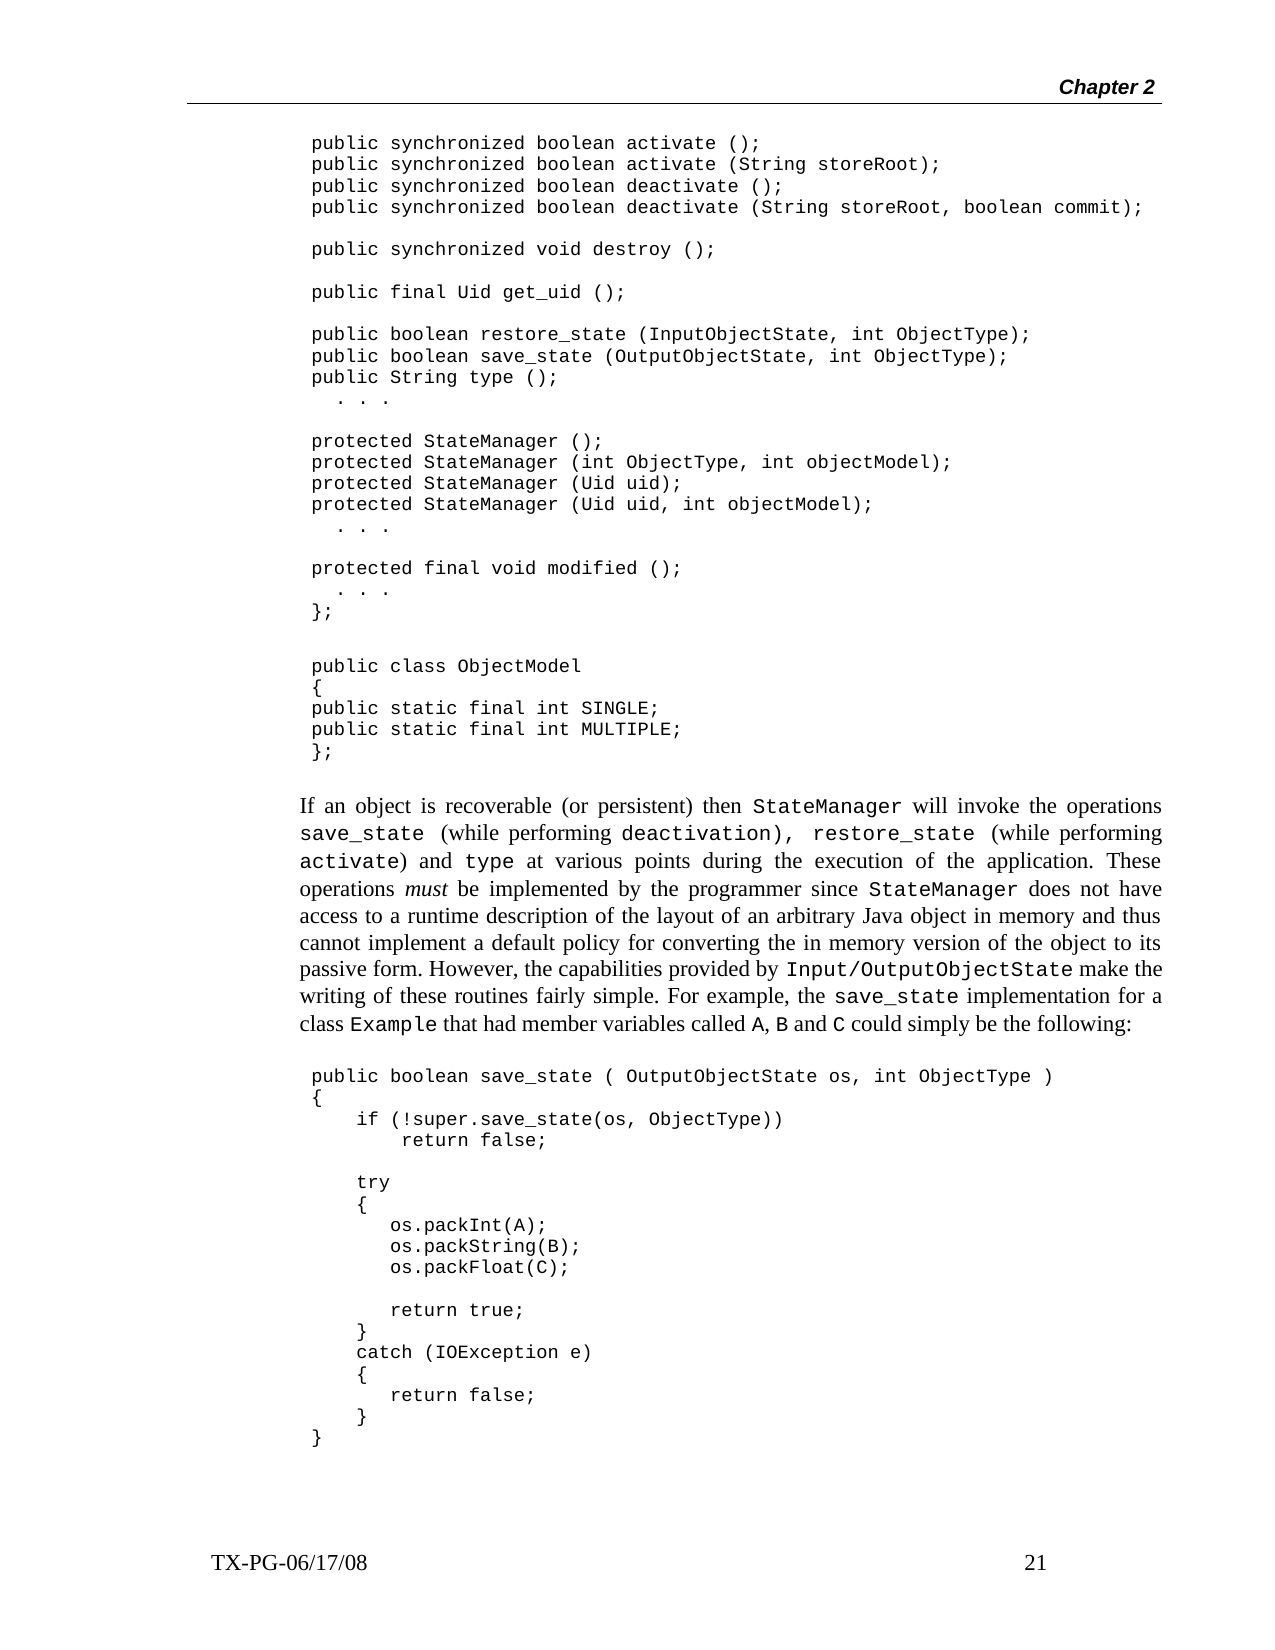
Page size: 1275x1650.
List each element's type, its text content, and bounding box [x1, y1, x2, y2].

text If an object is recoverable (or persistent) then StateManager will invoke the operations save_state (while performing deactivation), restore_state (while performing activate) and type at various points during the execution of the application. These operations must be implemented by the programmer since StateManager does not have access to a runtime description of the layout of an arbitrary Java object in memory and thus cannot implement a default policy for converting the in memory version of the object to its passive form. However, the capabilities provided by Input/OutputObjectState make the writing of these routines fairly simple. For example, the save_state implementation for a class Example that had member variables called A, B and C could simply be the following: [299, 792, 1162, 1038]
text public synchronized boolean activate (); public synchronized boolean activate (String storeRoot); public synchronized boolean deactivate (); public synchronized boolean deactivate (String storeRoot, boolean commit); public synchronized void destroy (); public final Uid get_uid (); public boolean restore_state (InputObjectState, int ObjectType); public boolean save_state (OutputObjectState, int ObjectType); public String type (); . . . protected StateManager (); protected StateManager (int ObjectType, int objectModel); protected StateManager (Uid uid); protected StateManager (Uid uid, int objectModel); . . . protected final void modified (); . . . }; [311, 134, 1162, 644]
text public class ObjectModel { public static final int SINGLE; public static final int MULTIPLE; }; [311, 656, 1162, 763]
text public boolean save_state ( OutputObjectState os, int ObjectType ) { if (!super.save_state(os, ObjectType)) return false; try { os.packInt(A); os.packString(B); os.packFloat(C); return true; } catch (IOException e) { return false; } } [311, 1067, 1162, 1449]
